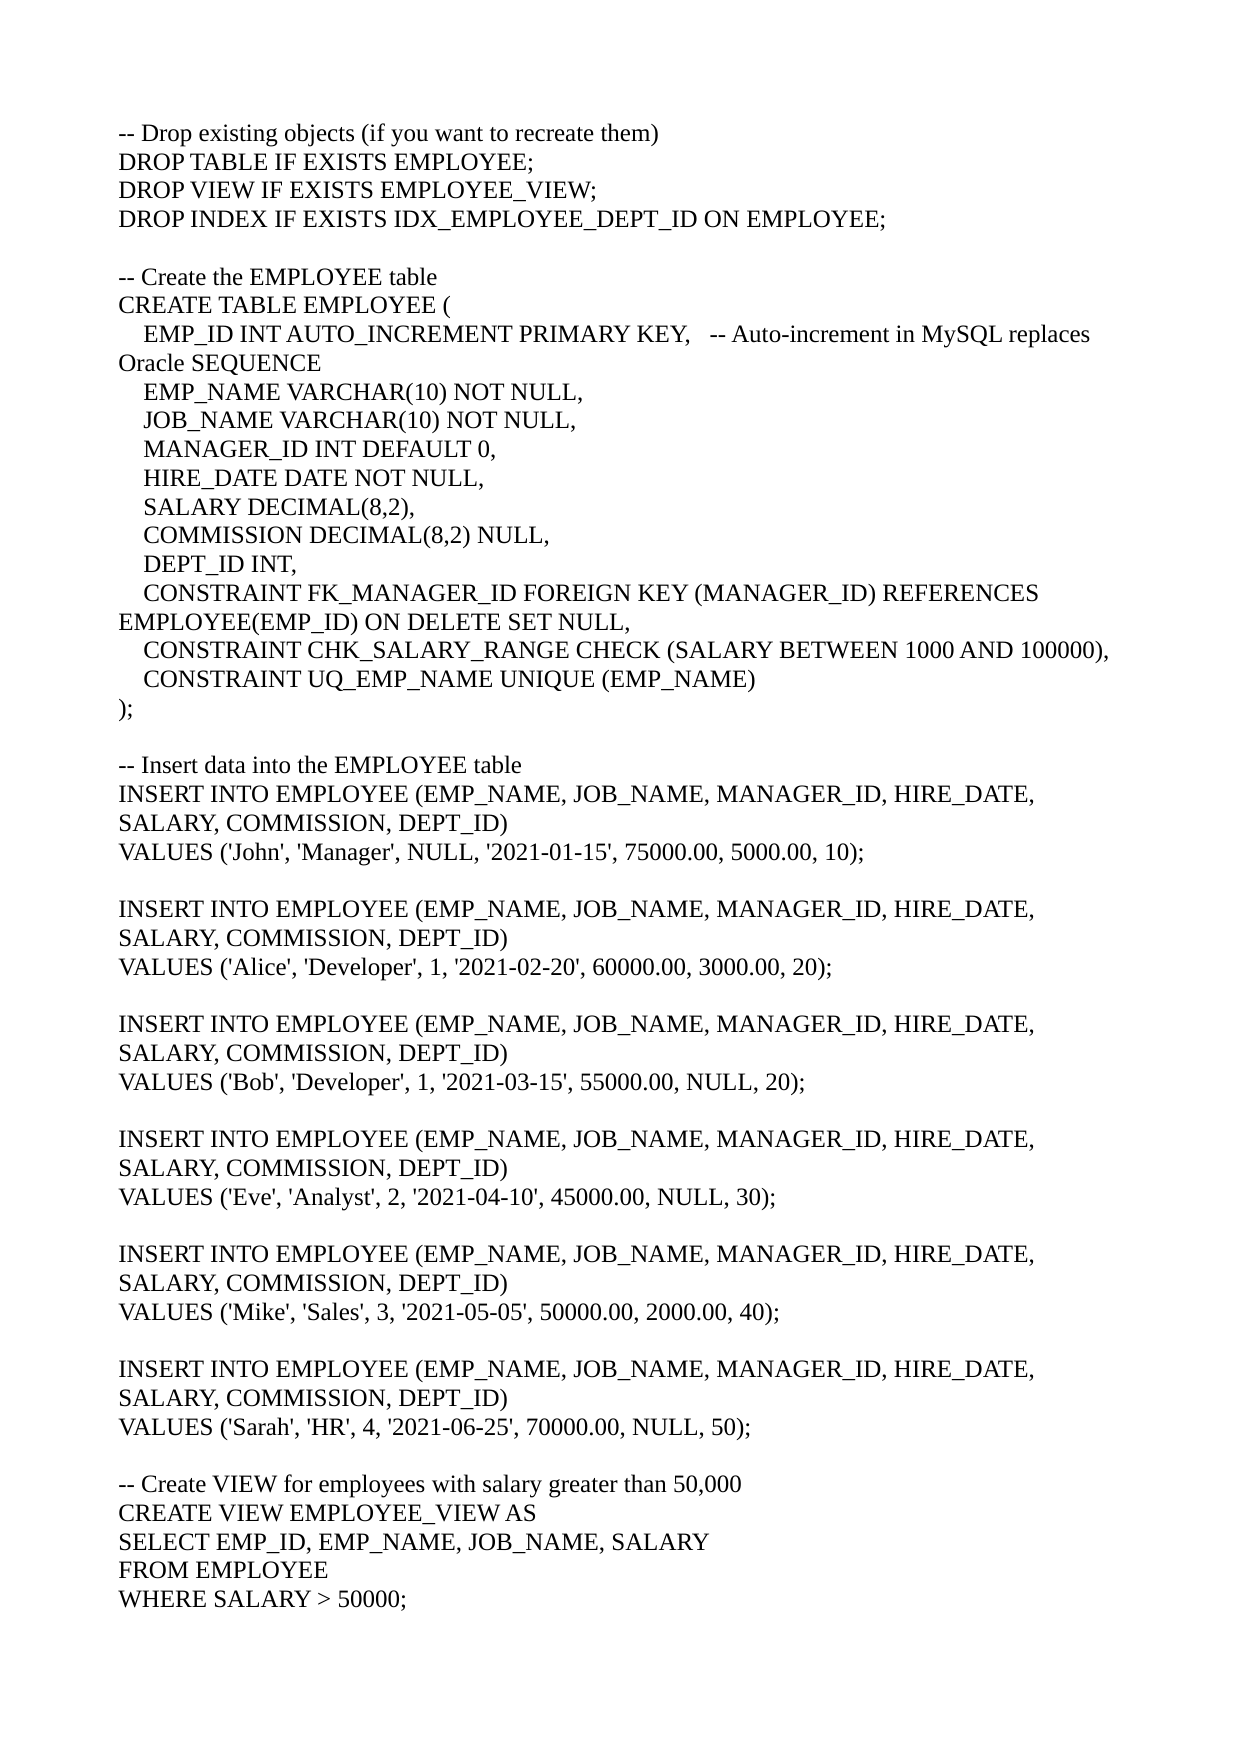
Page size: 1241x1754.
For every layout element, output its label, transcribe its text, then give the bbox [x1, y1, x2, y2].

text MANAGER_ID INT DEFAULT 0, [118, 434, 1122, 463]
text VALUES ('John', 'Manager', NULL, '2021-01-15', 75000.00, 5000.00, 10); [118, 837, 1122, 866]
text DEPT_ID INT, [118, 549, 1122, 578]
text CONSTRAINT FK_MANAGER_ID FOREIGN KEY (MANAGER_ID) REFERENCES EMPLOYEE(EMP_ID) ON DELETE SET NULL, [118, 578, 1122, 636]
text WHERE SALARY > 50000; [118, 1584, 1122, 1613]
text ); [118, 693, 1122, 722]
text COMMISSION DECIMAL(8,2) NULL, [118, 521, 1122, 549]
text INSERT INTO EMPLOYEE (EMP_NAME, JOB_NAME, MANAGER_ID, HIRE_DATE, SALARY, COMMISSION, DEPT_ID) [118, 894, 1122, 952]
text EMP_NAME VARCHAR(10) NOT NULL, [118, 377, 1122, 406]
text HIRE_DATE DATE NOT NULL, [118, 463, 1122, 492]
text VALUES ('Sarah', 'HR', 4, '2021-06-25', 70000.00, NULL, 50); [118, 1412, 1122, 1441]
text VALUES ('Bob', 'Developer', 1, '2021-03-15', 55000.00, NULL, 20); [118, 1067, 1122, 1096]
text INSERT INTO EMPLOYEE (EMP_NAME, JOB_NAME, MANAGER_ID, HIRE_DATE, SALARY, COMMISSION, DEPT_ID) [118, 779, 1122, 837]
text SELECT EMP_ID, EMP_NAME, JOB_NAME, SALARY [118, 1527, 1122, 1556]
text CONSTRAINT CHK_SALARY_RANGE CHECK (SALARY BETWEEN 1000 AND 100000), [118, 636, 1122, 664]
text DROP VIEW IF EXISTS EMPLOYEE_VIEW; [118, 176, 1122, 204]
text VALUES ('Alice', 'Developer', 1, '2021-02-20', 60000.00, 3000.00, 20); [118, 952, 1122, 981]
text CONSTRAINT UQ_EMP_NAME UNIQUE (EMP_NAME) [118, 664, 1122, 693]
text INSERT INTO EMPLOYEE (EMP_NAME, JOB_NAME, MANAGER_ID, HIRE_DATE, SALARY, COMMISSION, DEPT_ID) [118, 1239, 1122, 1297]
text SALARY DECIMAL(8,2), [118, 492, 1122, 521]
text EMP_ID INT AUTO_INCREMENT PRIMARY KEY, -- Auto-increment in MySQL replaces Oracle SEQUENCE [118, 319, 1122, 377]
text INSERT INTO EMPLOYEE (EMP_NAME, JOB_NAME, MANAGER_ID, HIRE_DATE, SALARY, COMMISSION, DEPT_ID) [118, 1354, 1122, 1412]
text VALUES ('Eve', 'Analyst', 2, '2021-04-10', 45000.00, NULL, 30); [118, 1182, 1122, 1211]
text INSERT INTO EMPLOYEE (EMP_NAME, JOB_NAME, MANAGER_ID, HIRE_DATE, SALARY, COMMISSION, DEPT_ID) [118, 1124, 1122, 1182]
text FROM EMPLOYEE [118, 1556, 1122, 1584]
text JOB_NAME VARCHAR(10) NOT NULL, [118, 406, 1122, 434]
text -- Create VIEW for employees with salary greater than 50,000 [118, 1469, 1122, 1498]
text CREATE TABLE EMPLOYEE ( [118, 291, 1122, 319]
text DROP TABLE IF EXISTS EMPLOYEE; [118, 147, 1122, 176]
text DROP INDEX IF EXISTS IDX_EMPLOYEE_DEPT_ID ON EMPLOYEE; [118, 204, 1122, 233]
text -- Create the EMPLOYEE table [118, 262, 1122, 291]
text -- Insert data into the EMPLOYEE table [118, 751, 1122, 779]
text CREATE VIEW EMPLOYEE_VIEW AS [118, 1498, 1122, 1527]
text -- Drop existing objects (if you want to recreate them) [118, 118, 1122, 147]
text VALUES ('Mike', 'Sales', 3, '2021-05-05', 50000.00, 2000.00, 40); [118, 1297, 1122, 1326]
text INSERT INTO EMPLOYEE (EMP_NAME, JOB_NAME, MANAGER_ID, HIRE_DATE, SALARY, COMMISSION, DEPT_ID) [118, 1009, 1122, 1067]
